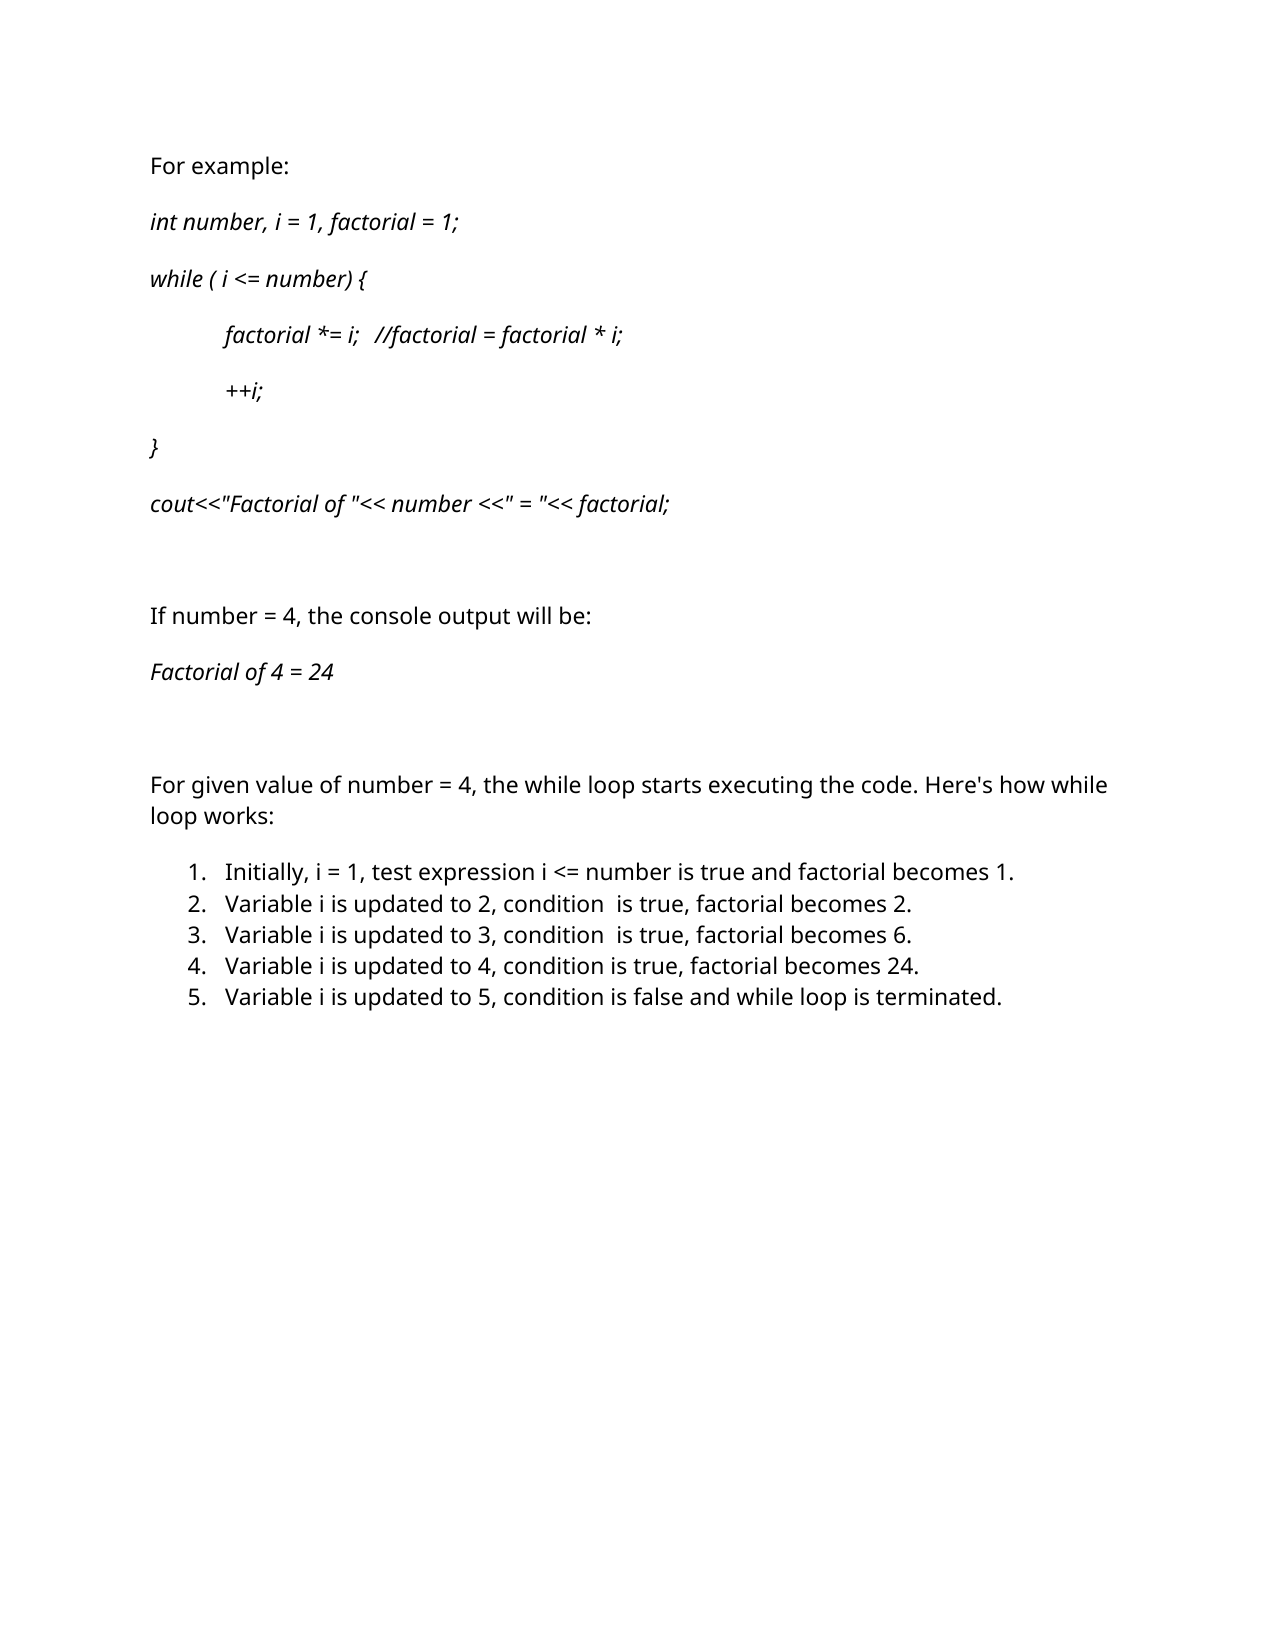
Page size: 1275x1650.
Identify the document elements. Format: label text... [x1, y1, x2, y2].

text ++i; [150, 375, 1125, 406]
list Variable i is updated to 4, condition is true, factorial becomes 24. [187, 950, 1125, 981]
text For example: [150, 150, 1125, 181]
list Variable i is updated to 3, condition is true, factorial becomes 6. [187, 919, 1125, 950]
list Variable i is updated to 5, condition is false and while loop is terminated. [187, 981, 1125, 1012]
text while ( i <= number) { [150, 262, 1125, 294]
list Variable i is updated to 2, condition is true, factorial becomes 2. [187, 887, 1125, 919]
text int number, i = 1, factorial = 1; [150, 206, 1125, 237]
text If number = 4, the console output will be: [150, 600, 1125, 631]
list Initially, i = 1, test expression i <= number is true and factorial becomes 1. [187, 856, 1125, 887]
text factorial *= i; //factorial = factorial * i; [150, 319, 1125, 350]
text cout<<"Factorial of "<< number <<" = "<< factorial; [150, 487, 1125, 519]
text } [150, 431, 1125, 462]
text For given value of number = 4, the while loop starts executing the code. Here's how while loop works: [150, 769, 1125, 831]
text Factorial of 4 = 24 [150, 656, 1125, 687]
